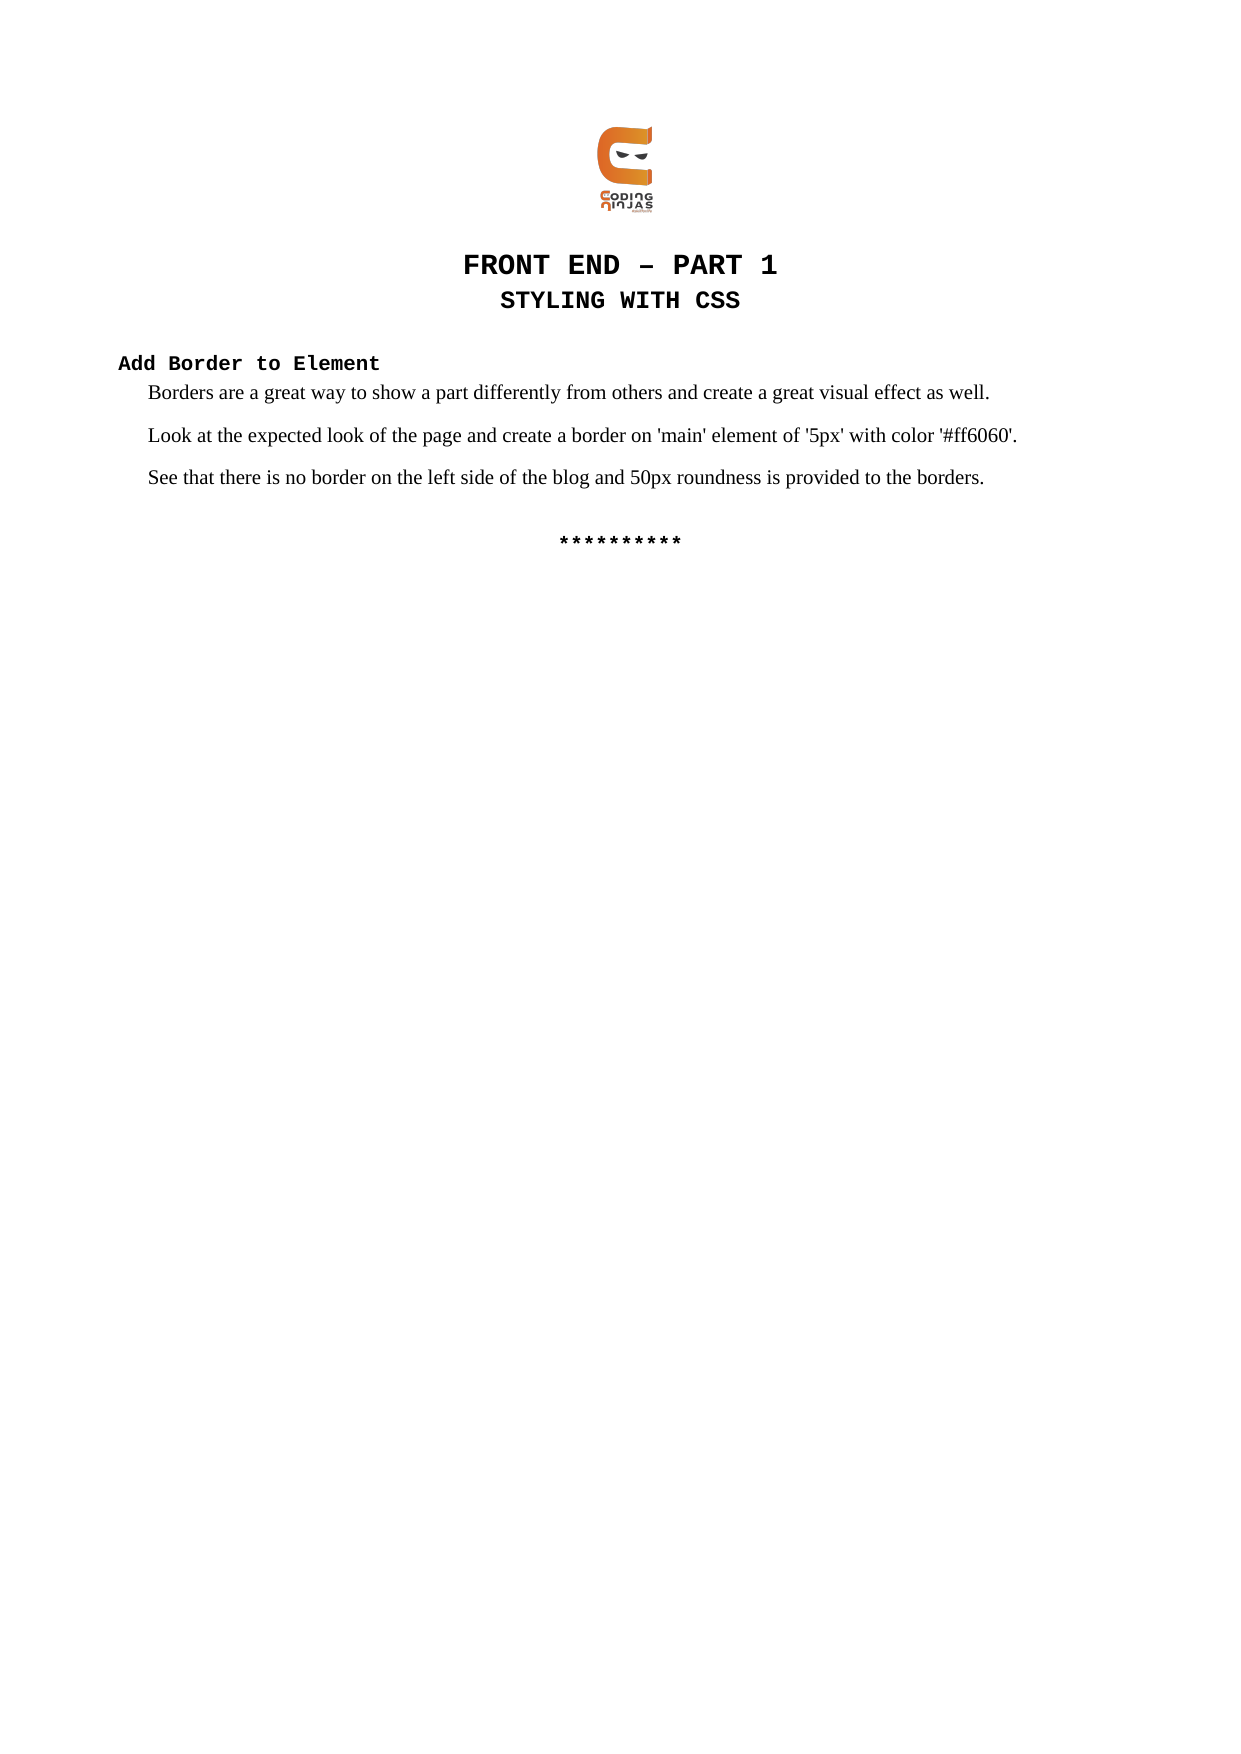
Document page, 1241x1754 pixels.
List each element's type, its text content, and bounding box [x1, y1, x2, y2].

text FRONT END – PART 1 [118, 250, 1122, 283]
text Add Border to Element [118, 353, 1122, 377]
text STYLING WITH CSS [118, 288, 1122, 316]
text See that there is no border on the left side of the blog and 50px roundness is provided to the borders. [148, 465, 1122, 489]
text Borders are a great way to show a part differently from others and create a great visual effect as well. [148, 380, 1122, 404]
picture [578, 122, 672, 217]
text Look at the expected look of the page and create a border on 'main' element of '5px' with color '#ff6060'. [148, 422, 1122, 447]
text ********** [118, 534, 1122, 558]
